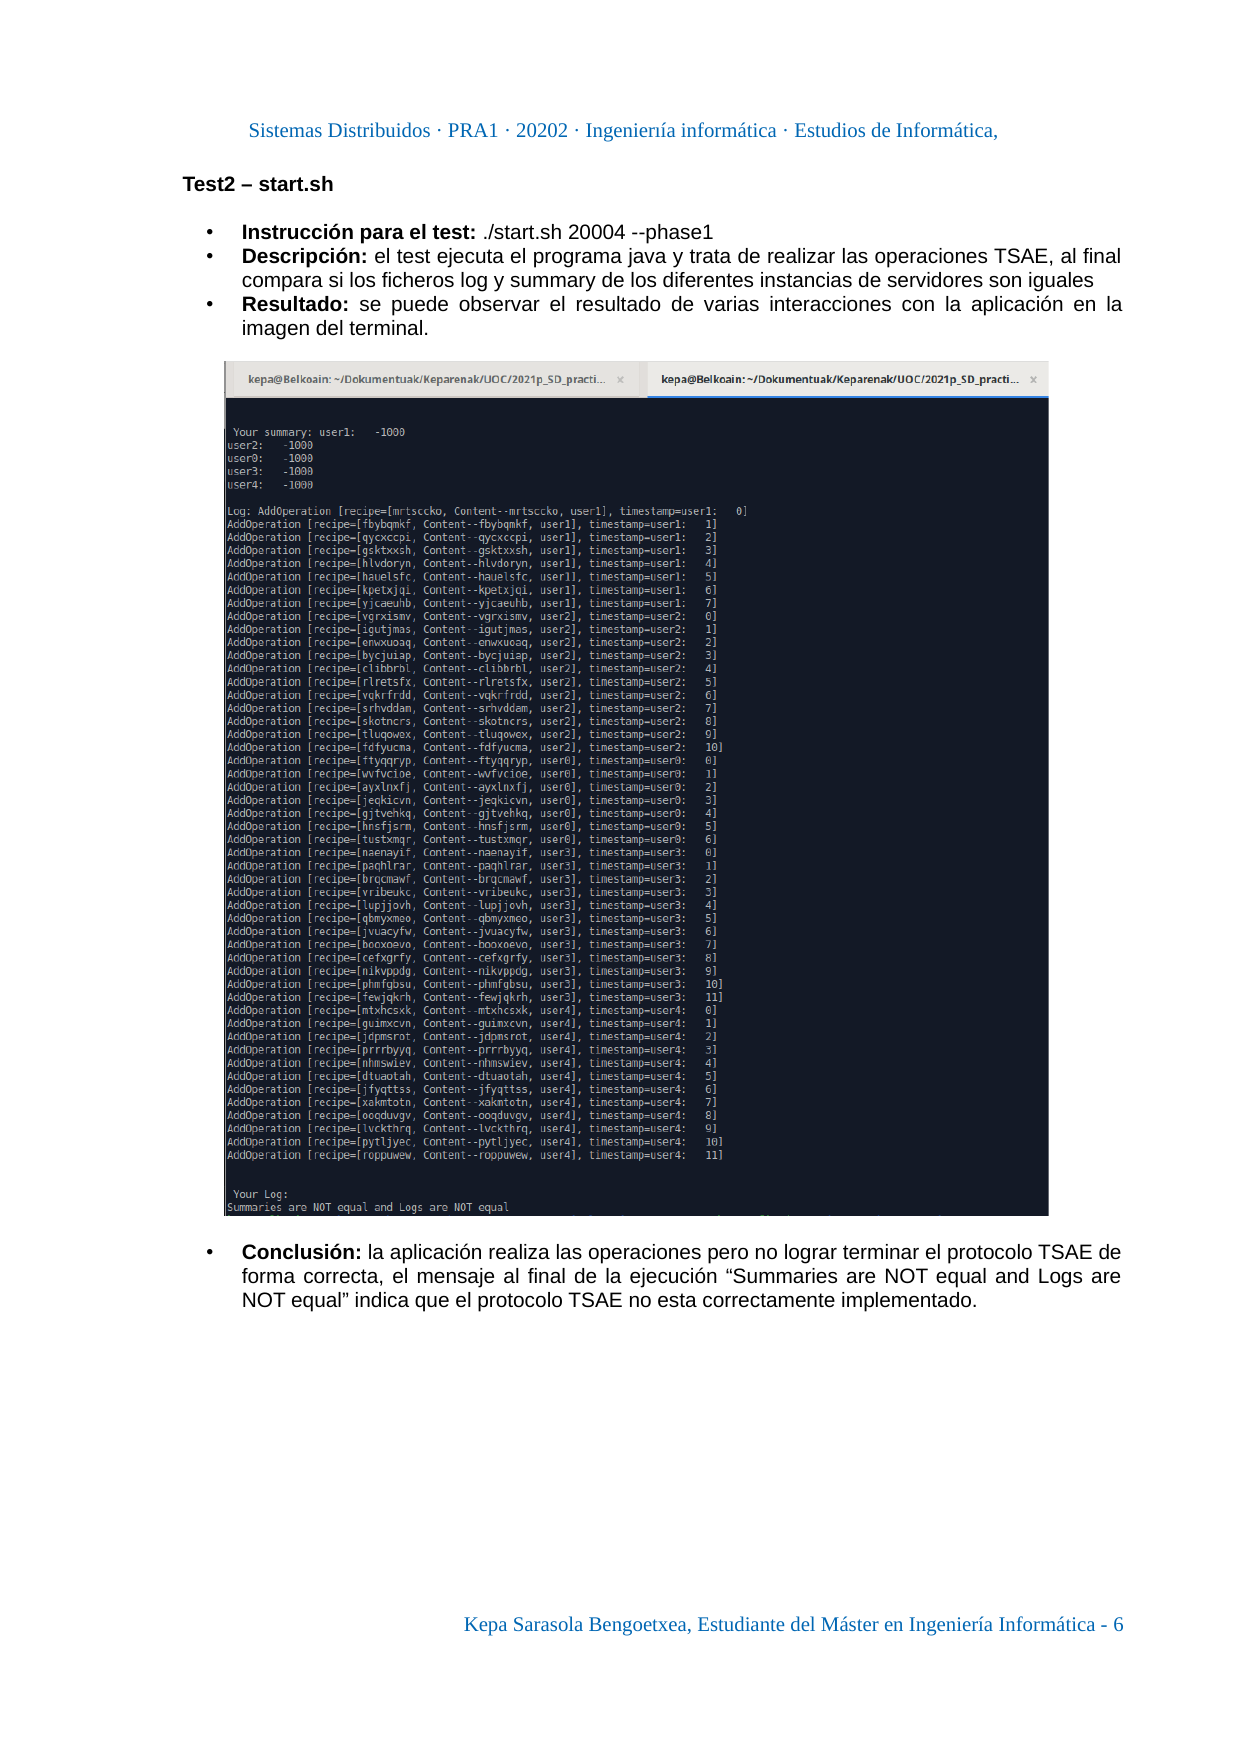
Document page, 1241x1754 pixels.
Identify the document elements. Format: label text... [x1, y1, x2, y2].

text Test2 – start.sh [182, 172, 1123, 196]
list Descripción: el test ejecuta el programa java y trata de realizar las operaciones TSAE, al final compara si los ficheros log y summary de los diferentes instancias de servidores son iguales [206, 244, 1123, 292]
list Instrucción para el test: ./start.sh 20004 --phase1 [206, 219, 1123, 244]
list Conclusión: la aplicación realiza las operaciones pero no lograr terminar el protocolo TSAE de forma correcta, el mensaje al final de la ejecución “Summaries are NOT equal and Logs are NOT equal” indica que el protocolo TSAE no esta correctamente implementado. [206, 1240, 1123, 1312]
picture [224, 361, 1049, 1216]
list Resultado: se puede observar el resultado de varias interacciones con la aplicación en la imagen del terminal. [206, 292, 1123, 340]
